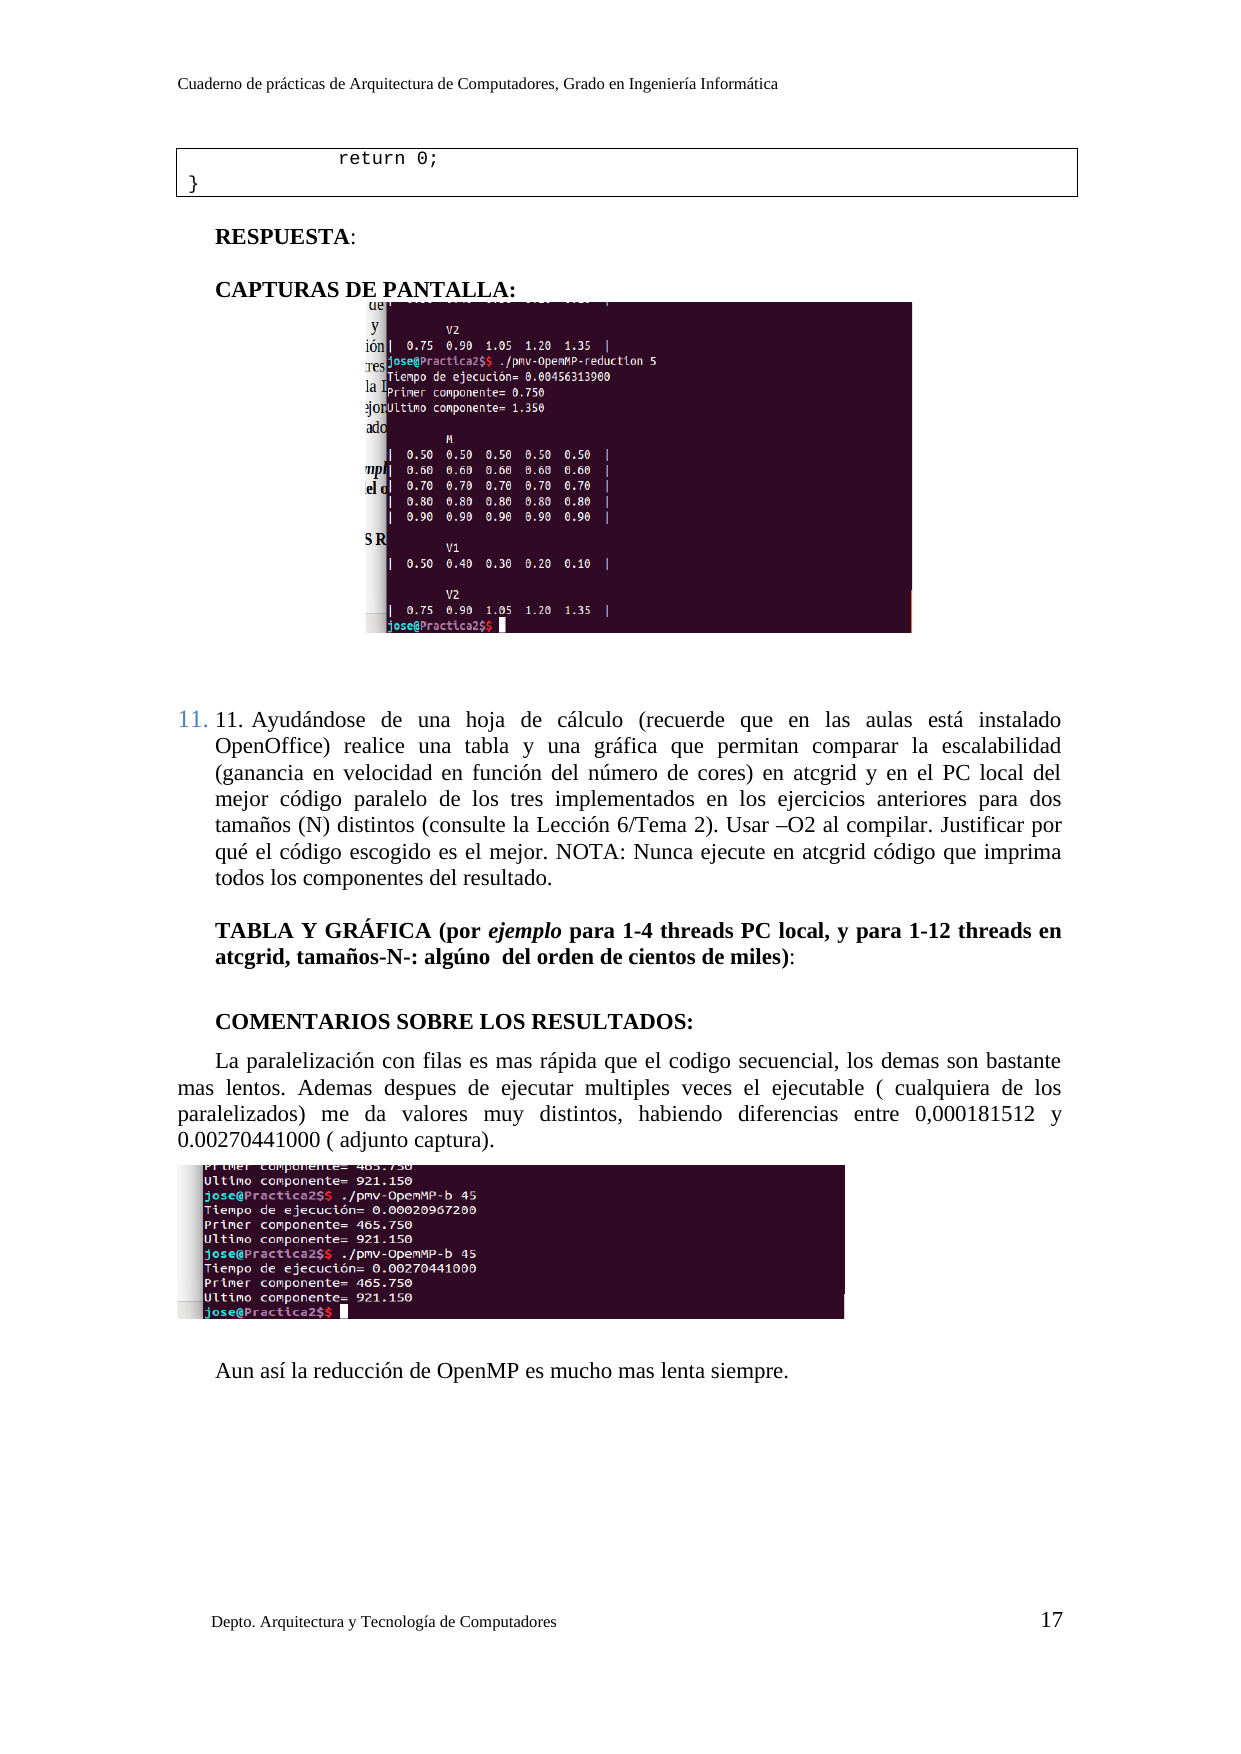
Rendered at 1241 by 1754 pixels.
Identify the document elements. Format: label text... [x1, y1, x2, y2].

text CAPTURAS DE PANTALLA: [215, 276, 1063, 302]
text RESPUESTA: [215, 223, 1063, 249]
text La paralelización con filas es mas rápida que el codigo secuencial, los demas son bastante mas lentos. Ademas despues de ejecutar multiples veces el ejecutable ( cualquiera de los paralelizados) me da valores muy distintos, habiendo diferencias entre 0,000181512 y 0.00270441000 ( adjunto captura). [177, 1047, 1063, 1153]
list 11. Ayudándose de una hoja de cálculo (recuerde que en las aulas está instalado OpenOffice) realice una tabla y una gráfica que permitan comparar la escalabilidad (ganancia en velocidad en función del número de cores) en atcgrid y en el PC local del mejor código paralelo de los tres implementados en los ejercicios anteriores para dos tamaños (N) distintos (consulte la Lección 6/Tema 2). Usar –O2 al compilar. Justificar por qué el código escogido es el mejor. NOTA: Nunca ejecute en atcgrid código que imprima todos los componentes del resultado. [177, 704, 1063, 891]
table_header return 0; } [177, 149, 1077, 196]
text TABLA Y GRÁFICA (por ejemplo para 1-4 threads PC local, y para 1-12 threads en atcgrid, tamaños-N-: algúno del orden de cientos de miles): [215, 917, 1063, 969]
text COMENTARIOS SOBRE LOS RESULTADOS: [177, 1008, 1063, 1035]
text Aun así la reducción de OpenMP es mucho mas lenta siempre. [177, 1357, 1063, 1384]
